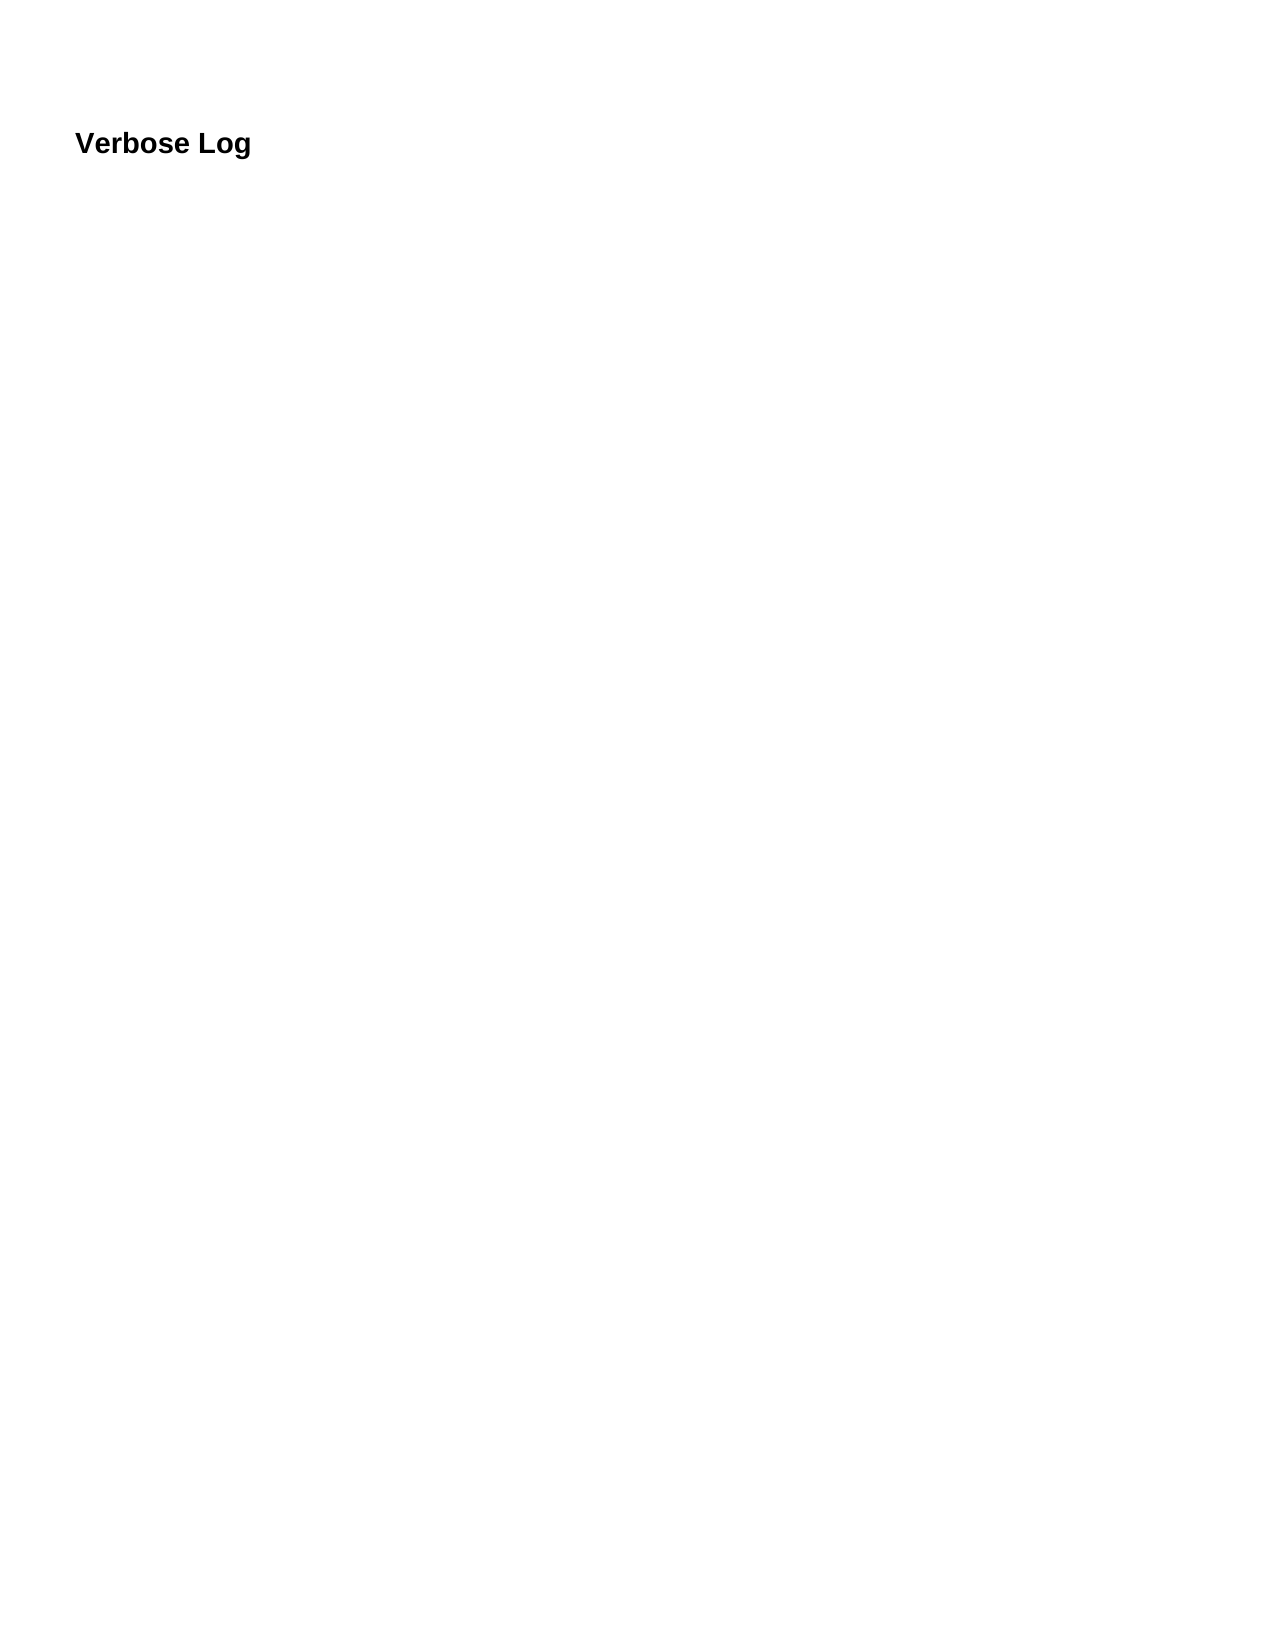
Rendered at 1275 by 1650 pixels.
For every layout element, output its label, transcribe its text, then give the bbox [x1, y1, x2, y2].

subtitle Verbose Log [75, 126, 1200, 160]
